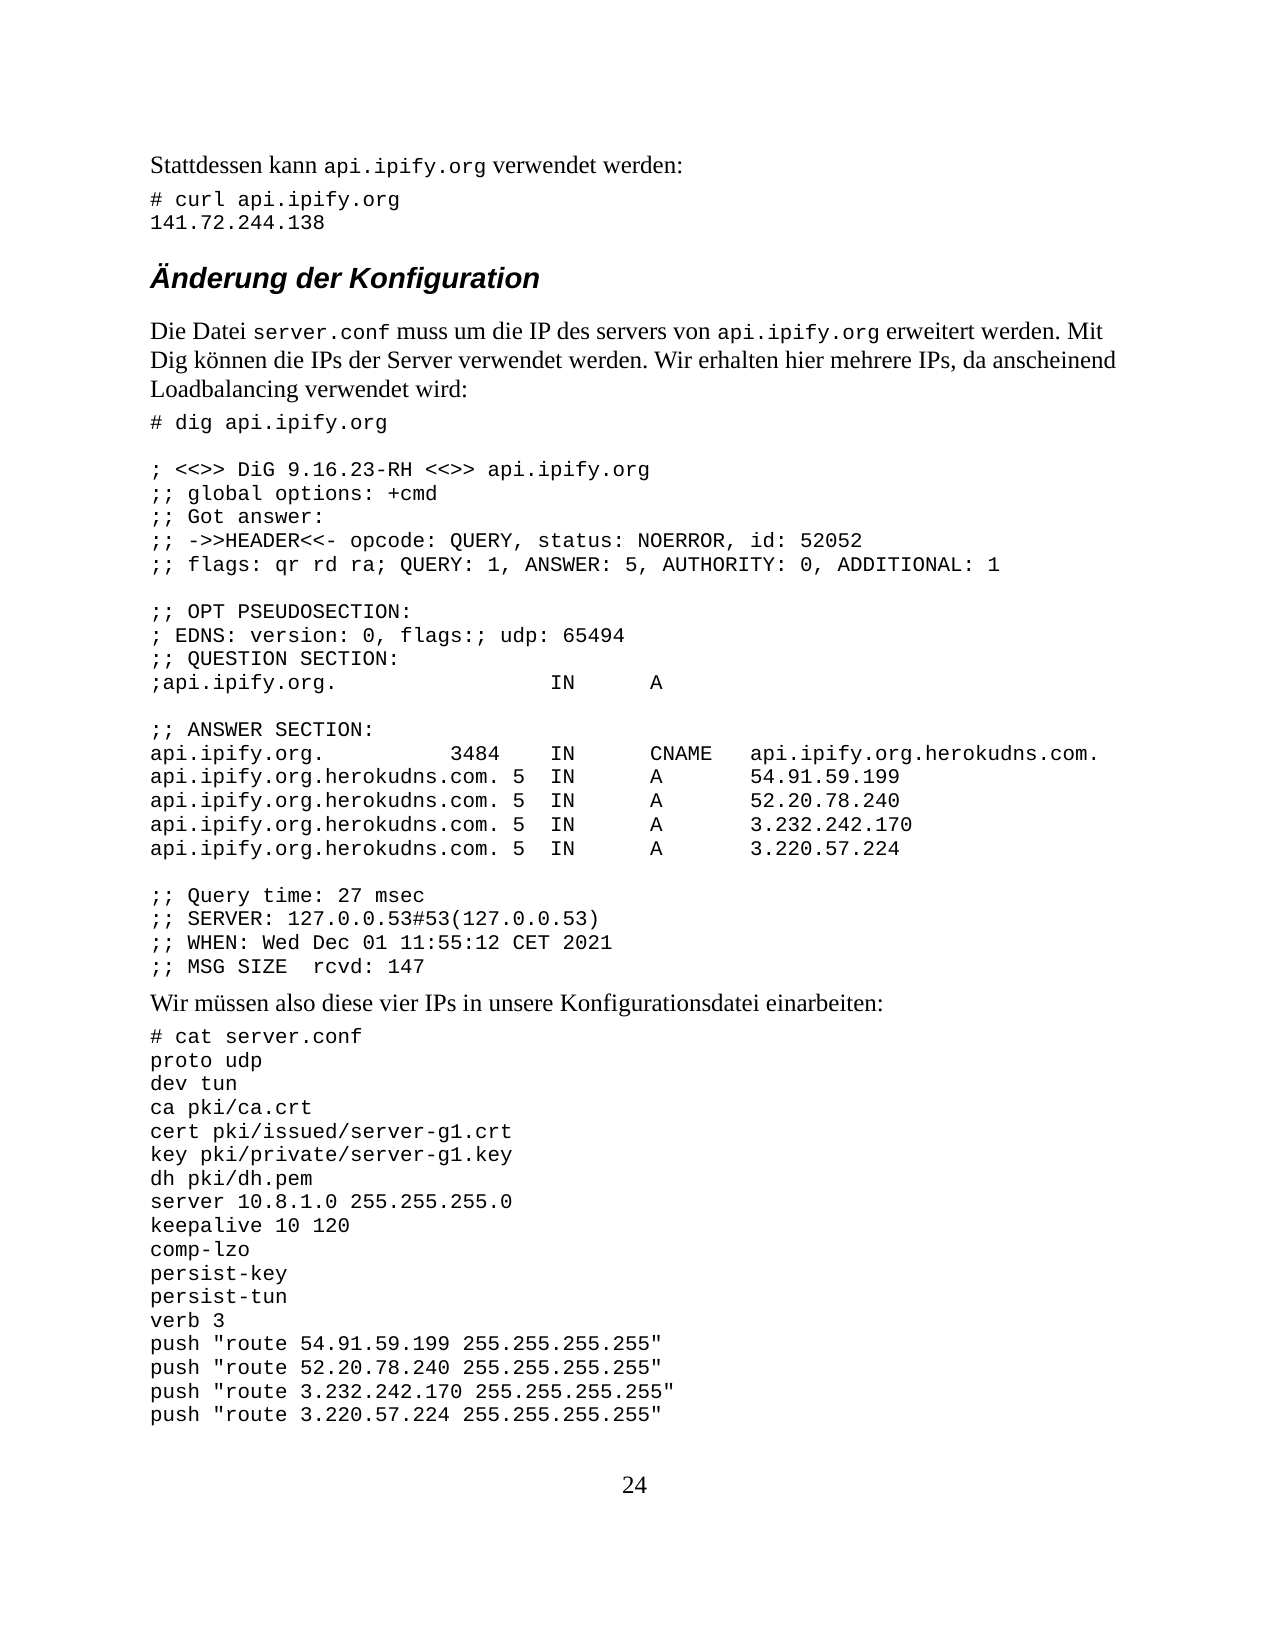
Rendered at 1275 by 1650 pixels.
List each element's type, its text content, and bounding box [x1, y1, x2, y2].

text push "route 3.232.242.170 255.255.255.255" [150, 1381, 1125, 1404]
text dh pki/dh.pem [150, 1168, 1125, 1192]
text push "route 54.91.59.199 255.255.255.255" [150, 1333, 1125, 1357]
subtitle Änderung der Konfiguration [150, 261, 1125, 294]
text Wir müssen also diese vier IPs in unsere Konfigurationsdatei einarbeiten: [150, 988, 1125, 1017]
text ;; ANSWER SECTION: [150, 719, 1125, 743]
text cert pki/issued/server-g1.crt [150, 1121, 1125, 1144]
text ;; OPT PSEUDOSECTION: [150, 601, 1125, 625]
text api.ipify.org.herokudns.com. 5 IN A 3.232.242.170 [150, 814, 1125, 837]
text ;; Got answer: [150, 506, 1125, 530]
text ; EDNS: version: 0, flags:; udp: 65494 [150, 625, 1125, 648]
text key pki/private/server-g1.key [150, 1144, 1125, 1168]
text ;; global options: +cmd [150, 483, 1125, 506]
text comp-lzo [150, 1239, 1125, 1262]
text push "route 3.220.57.224 255.255.255.255" [150, 1404, 1125, 1428]
text persist-tun [150, 1286, 1125, 1310]
text proto udp [150, 1050, 1125, 1073]
text dev tun [150, 1073, 1125, 1097]
text 141.72.244.138 [150, 212, 1125, 236]
text persist-key [150, 1262, 1125, 1286]
text ca pki/ca.crt [150, 1097, 1125, 1121]
text # dig api.ipify.org [150, 412, 1125, 436]
text server 10.8.1.0 255.255.255.0 [150, 1192, 1125, 1215]
text push "route 52.20.78.240 255.255.255.255" [150, 1357, 1125, 1381]
text ;; Query time: 27 msec [150, 885, 1125, 908]
text keepalive 10 120 [150, 1215, 1125, 1239]
text ;; MSG SIZE rcvd: 147 [150, 956, 1125, 979]
text api.ipify.org.herokudns.com. 5 IN A 3.220.57.224 [150, 837, 1125, 861]
text ;; flags: qr rd ra; QUERY: 1, ANSWER: 5, AUTHORITY: 0, ADDITIONAL: 1 [150, 554, 1125, 577]
text ;; ->>HEADER<<- opcode: QUERY, status: NOERROR, id: 52052 [150, 530, 1125, 554]
text Stattdessen kann api.ipify.org verwendet werden: [150, 150, 1125, 179]
text ;api.ipify.org. IN A [150, 672, 1125, 696]
text api.ipify.org.herokudns.com. 5 IN A 54.91.59.199 [150, 767, 1125, 790]
text # cat server.conf [150, 1026, 1125, 1050]
text verb 3 [150, 1310, 1125, 1333]
text ;; WHEN: Wed Dec 01 11:55:12 CET 2021 [150, 932, 1125, 956]
text Die Datei server.conf muss um die IP des servers von api.ipify.org erweitert werden. Mit Dig können die IPs der Server verwendet werden. Wir erhalten hier mehrere IPs, da anscheinend Loadbalancing verwendet wird: [150, 316, 1125, 403]
text api.ipify.org. 3484 IN CNAME api.ipify.org.herokudns.com. [150, 743, 1125, 767]
text ;; SERVER: 127.0.0.53#53(127.0.0.53) [150, 908, 1125, 932]
text api.ipify.org.herokudns.com. 5 IN A 52.20.78.240 [150, 790, 1125, 814]
text ;; QUESTION SECTION: [150, 648, 1125, 672]
text ; <<>> DiG 9.16.23-RH <<>> api.ipify.org [150, 459, 1125, 483]
text # curl api.ipify.org [150, 188, 1125, 212]
